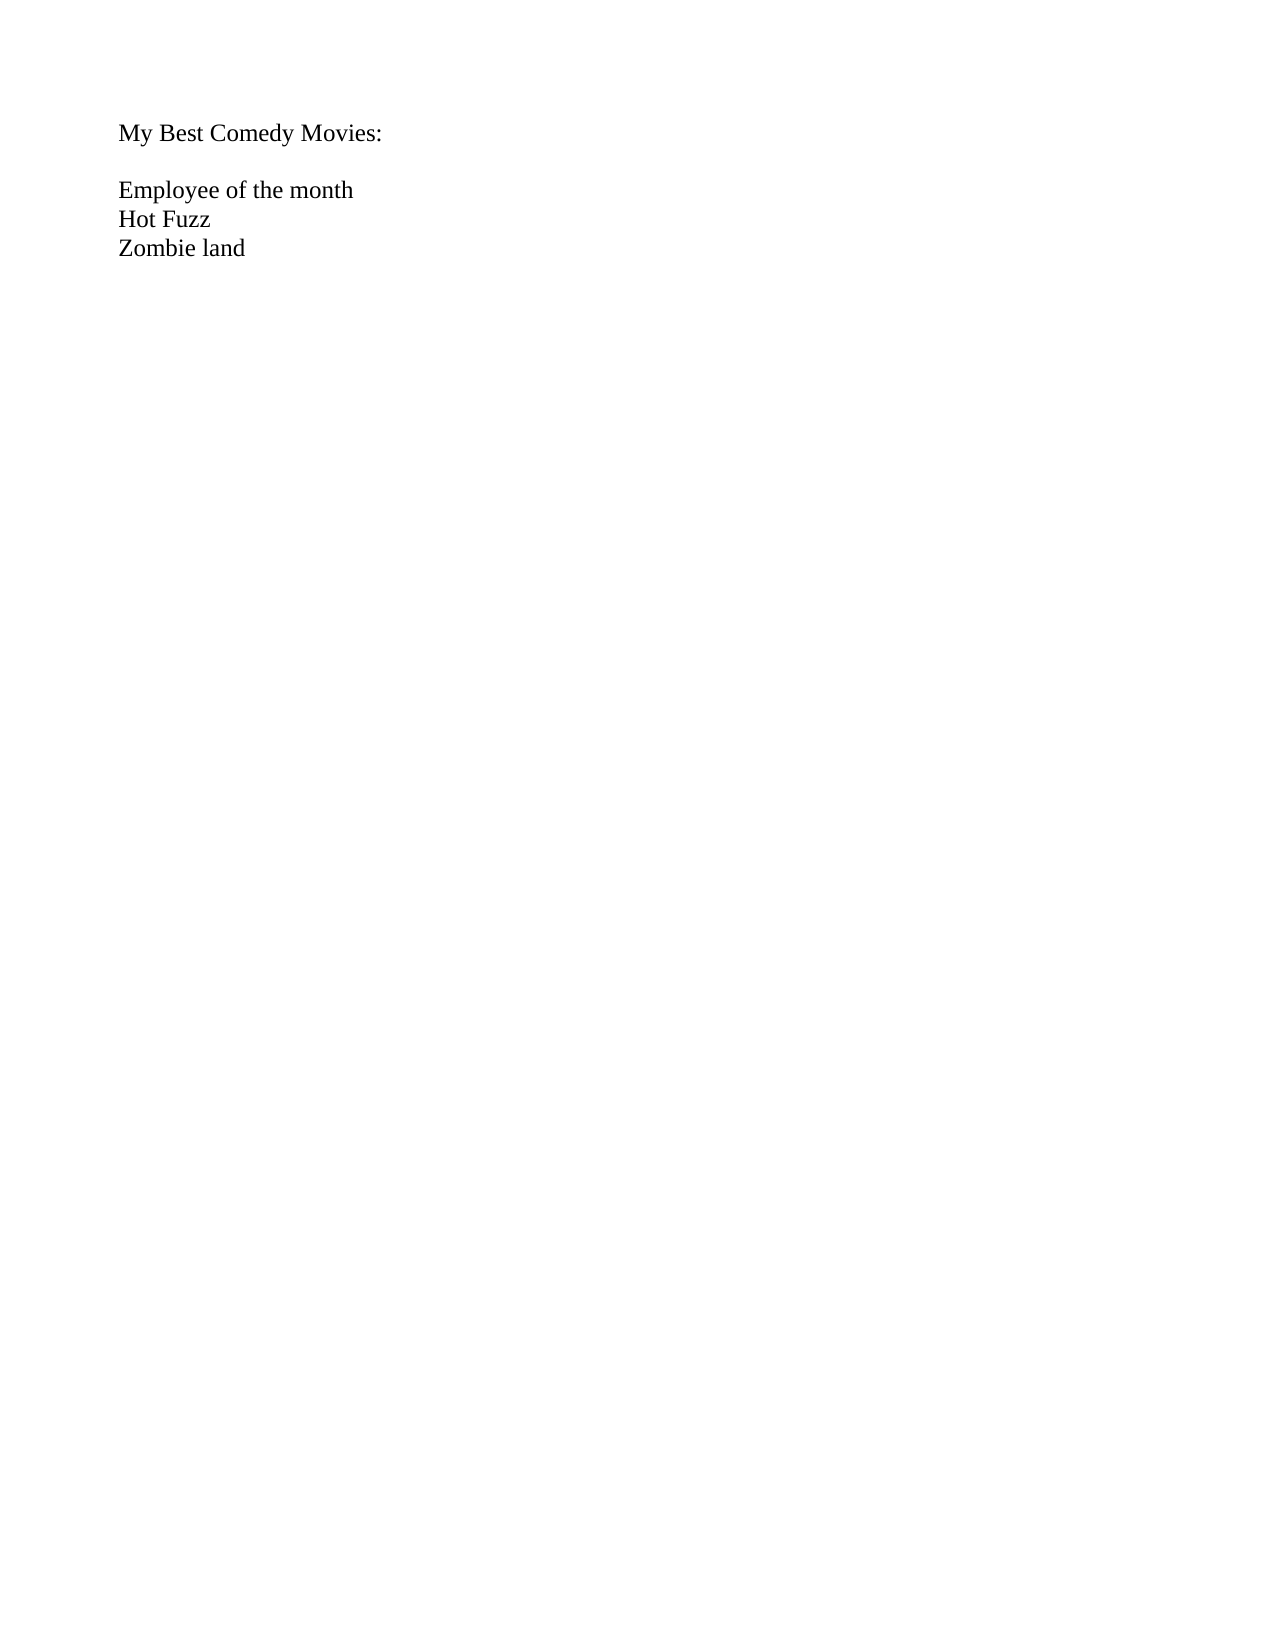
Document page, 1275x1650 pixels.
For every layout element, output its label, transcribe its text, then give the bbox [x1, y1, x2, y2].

text Hot Fuzz [118, 204, 1157, 233]
text My Best Comedy Movies: [118, 118, 1157, 147]
text Zombie land [118, 233, 1157, 262]
text Employee of the month [118, 176, 1157, 204]
